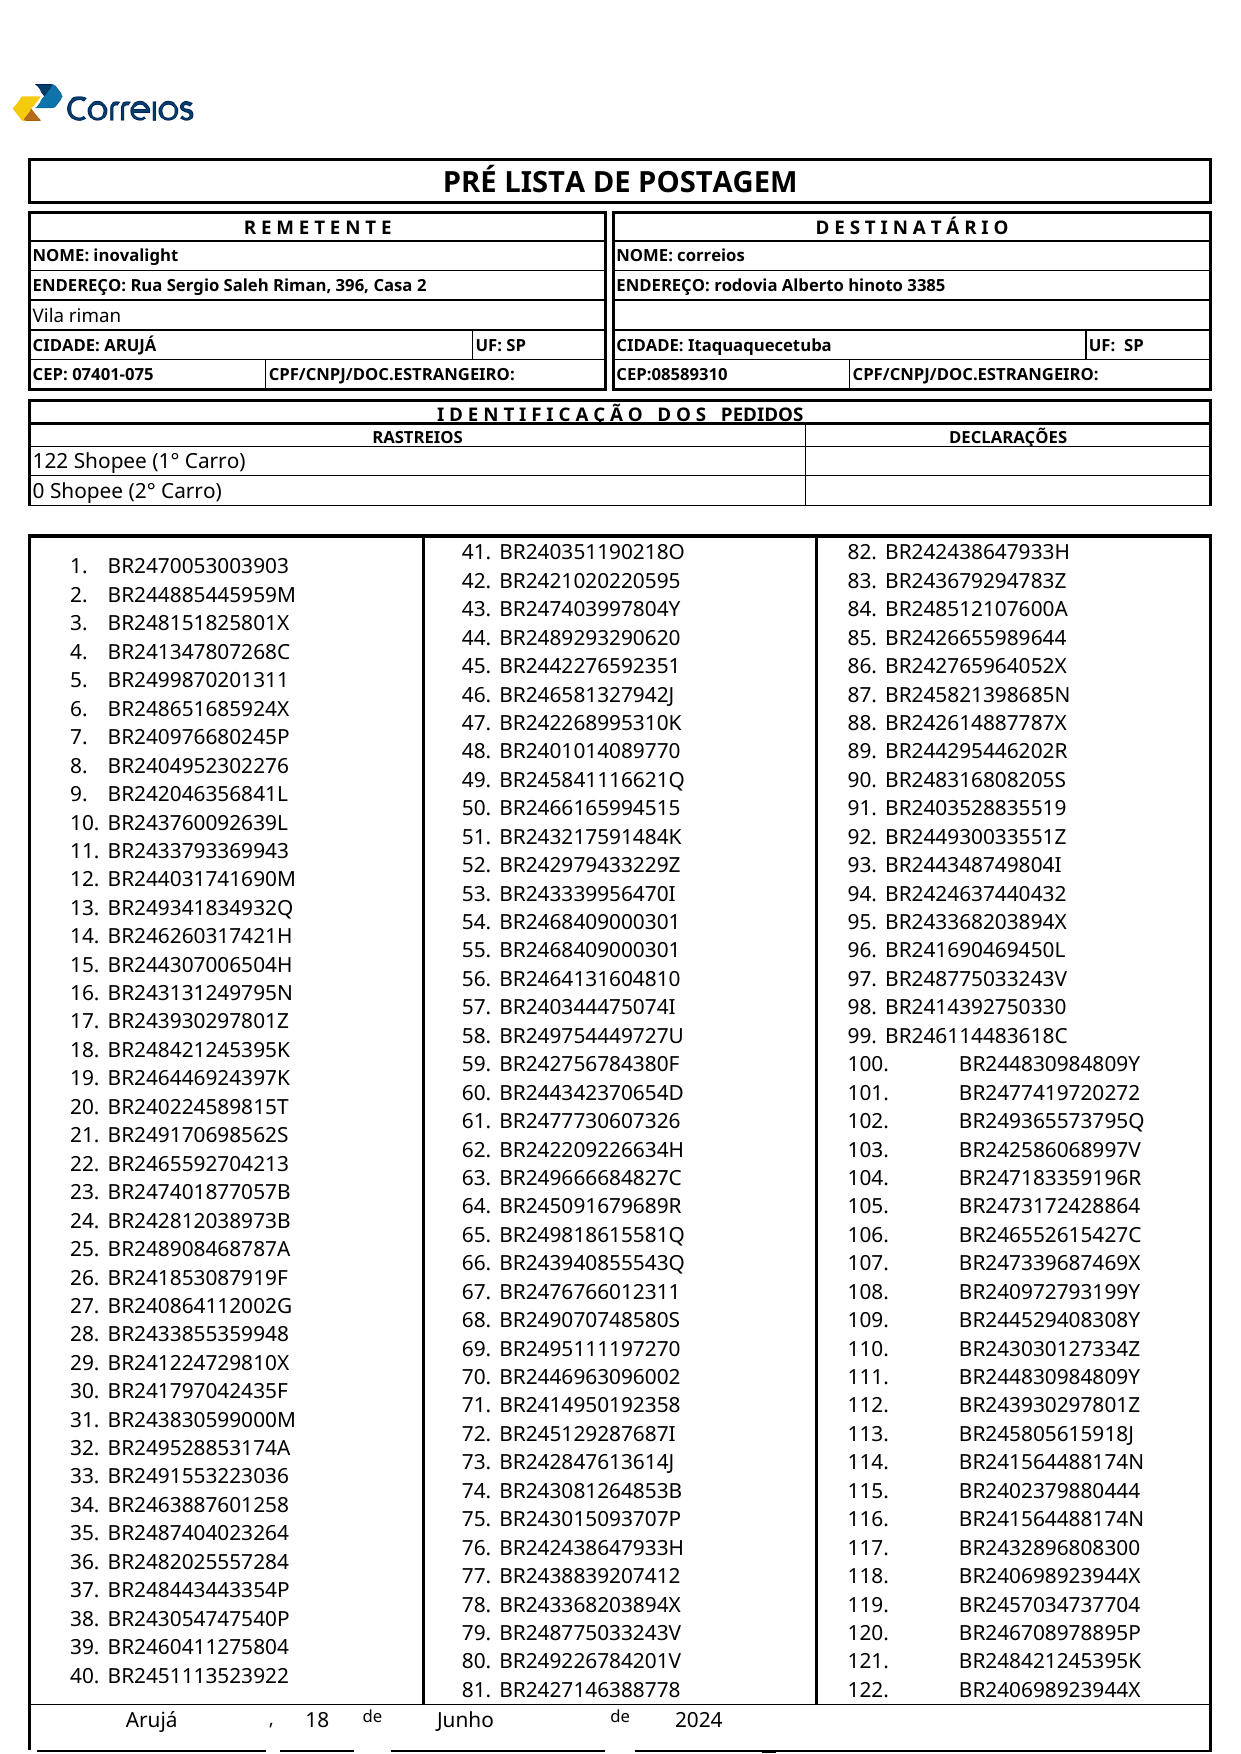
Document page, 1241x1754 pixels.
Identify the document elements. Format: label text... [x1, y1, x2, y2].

table_cell 2024 [635, 1705, 762, 1750]
table_cell [357, 506, 370, 534]
table_cell [370, 506, 400, 534]
table_cell UF: SP [473, 331, 604, 359]
table_cell [607, 211, 612, 388]
table_cell [615, 301, 1209, 329]
table_cell , [266, 1705, 280, 1750]
table_cell BR2470053003903 BR244885445959M BR248151825801X BR241347807268C BR2499870201311 BR248651685924X BR240976680245P BR2404952302276 BR242046356841L BR243760092639L BR2433793369943 BR244031741690M BR249341834932Q BR246260317421H BR244307006504H BR243131249795N BR243930297801Z BR248421245395K BR246446924397K BR240224589815T BR249170698562S BR2465592704213 BR247401877057B BR242812038973B BR248908468787A BR241853087919F BR240864112002G BR2433855359948 BR241224729810X BR241797042435F BR243830599000M BR249528853174A BR2491553223036 BR2463887601258 BR2487404023264 BR2482025557284 BR248443443354P BR243054747540P BR2460411275804 BR2451113523922 [31, 538, 422, 1703]
table_cell R E M E T E N T E [31, 214, 604, 240]
table_cell [200, 506, 208, 534]
table_cell [806, 447, 1209, 475]
table_header PRÉ LISTA DE POSTAGEM [205, 161, 1209, 201]
table_cell [31, 1705, 37, 1750]
table_cell NOME: inovalight [31, 242, 604, 269]
table_cell Junho [391, 1705, 605, 1750]
table_cell [30, 204, 605, 211]
table_cell CPF/CNPJ/DOC.ESTRANGEIRO: [266, 360, 604, 388]
table_cell Arujá [37, 1705, 266, 1750]
table_cell [850, 506, 1058, 534]
table_cell CPF/CNPJ/DOC.ESTRANGEIRO: [850, 360, 1209, 388]
table_cell [444, 506, 653, 534]
table_cell [776, 1705, 1209, 1750]
table_cell Vila riman [31, 301, 604, 329]
table_cell D E S T I N A T Á R I O [615, 214, 1209, 240]
table_cell [67, 506, 200, 534]
table_cell 0 Shopee (2° Carro) [31, 476, 805, 505]
table_cell 122 Shopee (1° Carro) [31, 447, 805, 475]
table_cell RASTREIOS CONTEÚDO [31, 425, 805, 446]
table_cell BR240351190218O BR2421020220595 BR247403997804Y BR2489293290620 BR2442276592351 BR246581327942J BR242268995310K BR2401014089770 BR245841116621Q BR2466165994515 BR243217591484K BR242979433229Z BR243339956470I BR2468409000301 BR2468409000301 BR2464131604810 BR240344475074I BR249754449727U BR242756784380F BR244342370654D BR2477730607326 BR242209226634H BR249666684827C BR245091679689R BR249818615581Q BR243940855543Q BR2476766012311 BR249070748580S BR2495111197270 BR2446963096002 BR2414950192358 BR245129287687I BR242847613614J BR243081264853B BR243015093707P BR242438647933H BR2438839207412 BR243368203894X BR248775033243V BR249226784201V BR2427146388778 [425, 538, 815, 1703]
table_cell CIDADE: ARUJÁ [31, 331, 472, 359]
table_cell [805, 506, 849, 534]
table_cell CEP: 07401-075 [31, 360, 265, 388]
table_cell [762, 1705, 776, 1750]
table_cell [605, 204, 613, 211]
table_cell [30, 506, 67, 534]
table_cell de [354, 1705, 391, 1750]
table_cell [208, 506, 229, 534]
table_cell [30, 388, 1211, 399]
table_cell ENDEREÇO: rodovia Alberto hinoto 3385 [615, 271, 1209, 299]
table_cell [400, 506, 444, 534]
table_cell [229, 506, 357, 534]
table_cell 18 [280, 1705, 354, 1750]
table_cell UF: SP [1087, 331, 1209, 359]
table_cell [1058, 506, 1086, 534]
table_cell [653, 506, 680, 534]
table_cell de [605, 1705, 635, 1750]
table_cell NOME: correios [615, 242, 1209, 269]
table_cell BR242438647933H BR243679294783Z BR248512107600A BR2426655989644 BR242765964052X BR245821398685N BR242614887787X BR244295446202R BR248316808205S BR2403528835519 BR244930033551Z BR244348749804I BR2424637440432 BR243368203894X BR241690469450L BR248775033243V BR2414392750330 BR246114483618C BR244830984809Y BR2477419720272 BR249365573795Q BR242586068997V BR247183359196R BR2473172428864 BR246552615427C BR247339687469X BR240972793199Y BR244529408308Y BR243030127334Z BR244830984809Y BR243930297801Z BR245805615918J BR241564488174N BR2402379880444 BR241564488174N BR2432896808300 BR240698923944X BR2457034737704 BR246708978895P BR248421245395K BR240698923944X [818, 538, 1209, 1703]
table_cell CIDADE: Itaquaquecetuba [615, 331, 1085, 359]
table_cell I D E N T I F I C A Ç Ã O D O S PEDIDOS [31, 402, 1209, 422]
table_cell [806, 476, 1209, 505]
table_cell CEP:08589310 [615, 360, 849, 388]
table_cell [680, 506, 805, 534]
table_cell ENDEREÇO: Rua Sergio Saleh Riman, 396, Casa 2 [31, 271, 604, 299]
table_cell [613, 204, 1211, 211]
table_cell [1086, 506, 1211, 534]
table_cell DECLARAÇÕES VALOR [806, 425, 1209, 446]
